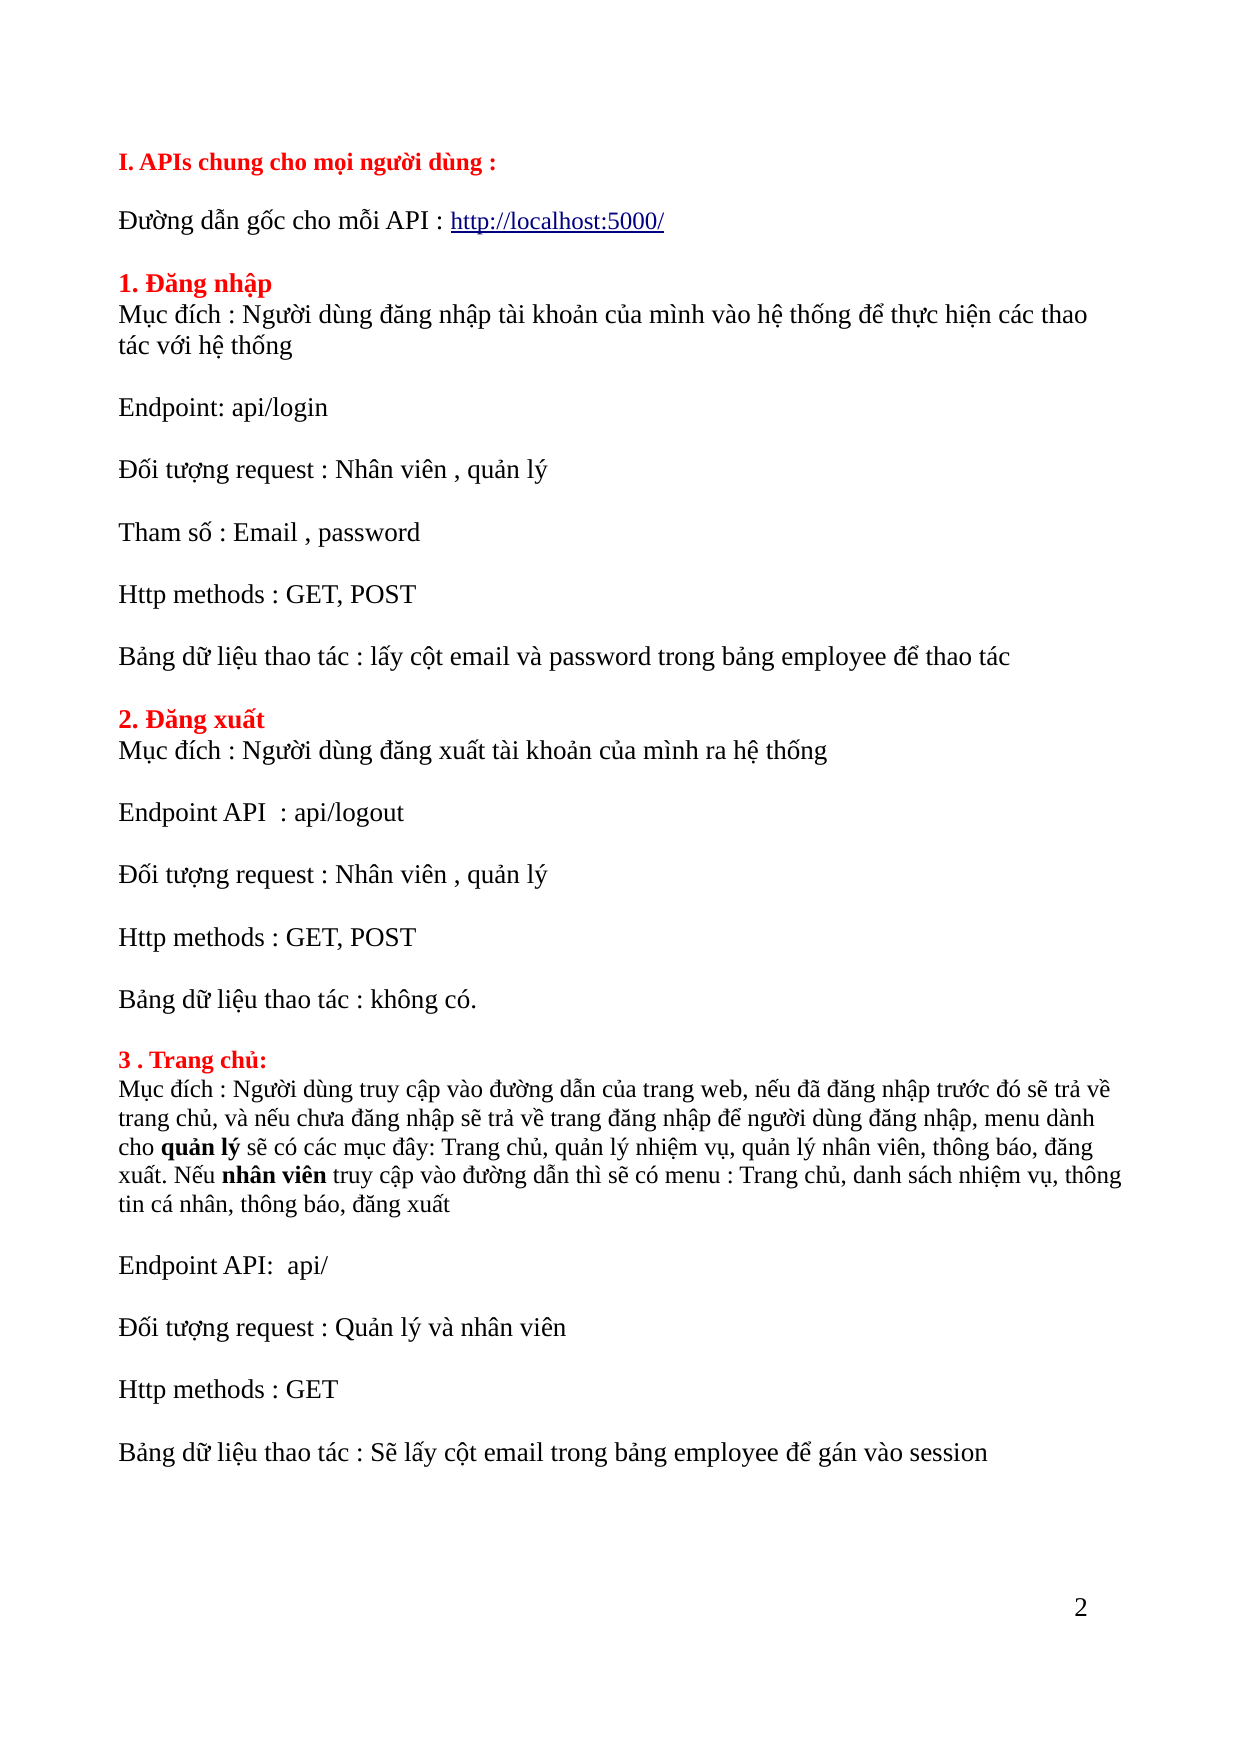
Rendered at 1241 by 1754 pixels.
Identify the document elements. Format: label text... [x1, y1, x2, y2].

text Mục đích : Người dùng đăng xuất tài khoản của mình ra hệ thống [118, 734, 1122, 765]
text Mục đích : Người dùng đăng nhập tài khoản của mình vào hệ thống để thực hiện các thao tác với hệ thống [118, 298, 1122, 360]
text Endpoint: api/login [118, 391, 1122, 422]
text Bảng dữ liệu thao tác : lấy cột email và password trong bảng employee để thao tác [118, 640, 1122, 672]
text Http methods : GET [118, 1373, 1122, 1405]
text Bảng dữ liệu thao tác : không có. [118, 983, 1122, 1014]
text 2. Đăng xuất [118, 703, 1122, 734]
text Tham số : Email , password [118, 516, 1122, 547]
text Đối tượng request : Quản lý và nhân viên [118, 1311, 1122, 1342]
text Đối tượng request : Nhân viên , quản lý [118, 453, 1122, 485]
text Endpoint API: api/ [118, 1249, 1122, 1280]
text Mục đích : Người dùng truy cập vào đường dẫn của trang web, nếu đã đăng nhập trước đó sẽ trả về trang chủ, và nếu chưa đăng nhập sẽ trả về trang đăng nhập để người dùng đăng nhập, menu dành cho quản lý sẽ có các mục đây: Trang chủ, quản lý nhiệm vụ, quản lý nhân viên, thông báo, đăng xuất. Nếu nhân viên truy cập vào đường dẫn thì sẽ có menu : Trang chủ, danh sách nhiệm vụ, thông tin cá nhân, thông báo, đăng xuất [118, 1074, 1122, 1218]
text 1. Đăng nhập [118, 267, 1122, 298]
text Đường dẫn gốc cho mỗi API : http://localhost:5000/ [118, 204, 1122, 236]
text Đối tượng request : Nhân viên , quản lý [118, 858, 1122, 889]
text Bảng dữ liệu thao tác : Sẽ lấy cột email trong bảng employee để gán vào session [118, 1436, 1122, 1467]
text Http methods : GET, POST [118, 921, 1122, 952]
text Http methods : GET, POST [118, 578, 1122, 609]
text 3 . Trang chủ: [118, 1045, 1122, 1074]
text Endpoint API : api/logout [118, 796, 1122, 827]
text I. APIs chung cho mọi người dùng : [118, 147, 1122, 176]
text 2 [118, 1592, 1122, 1623]
